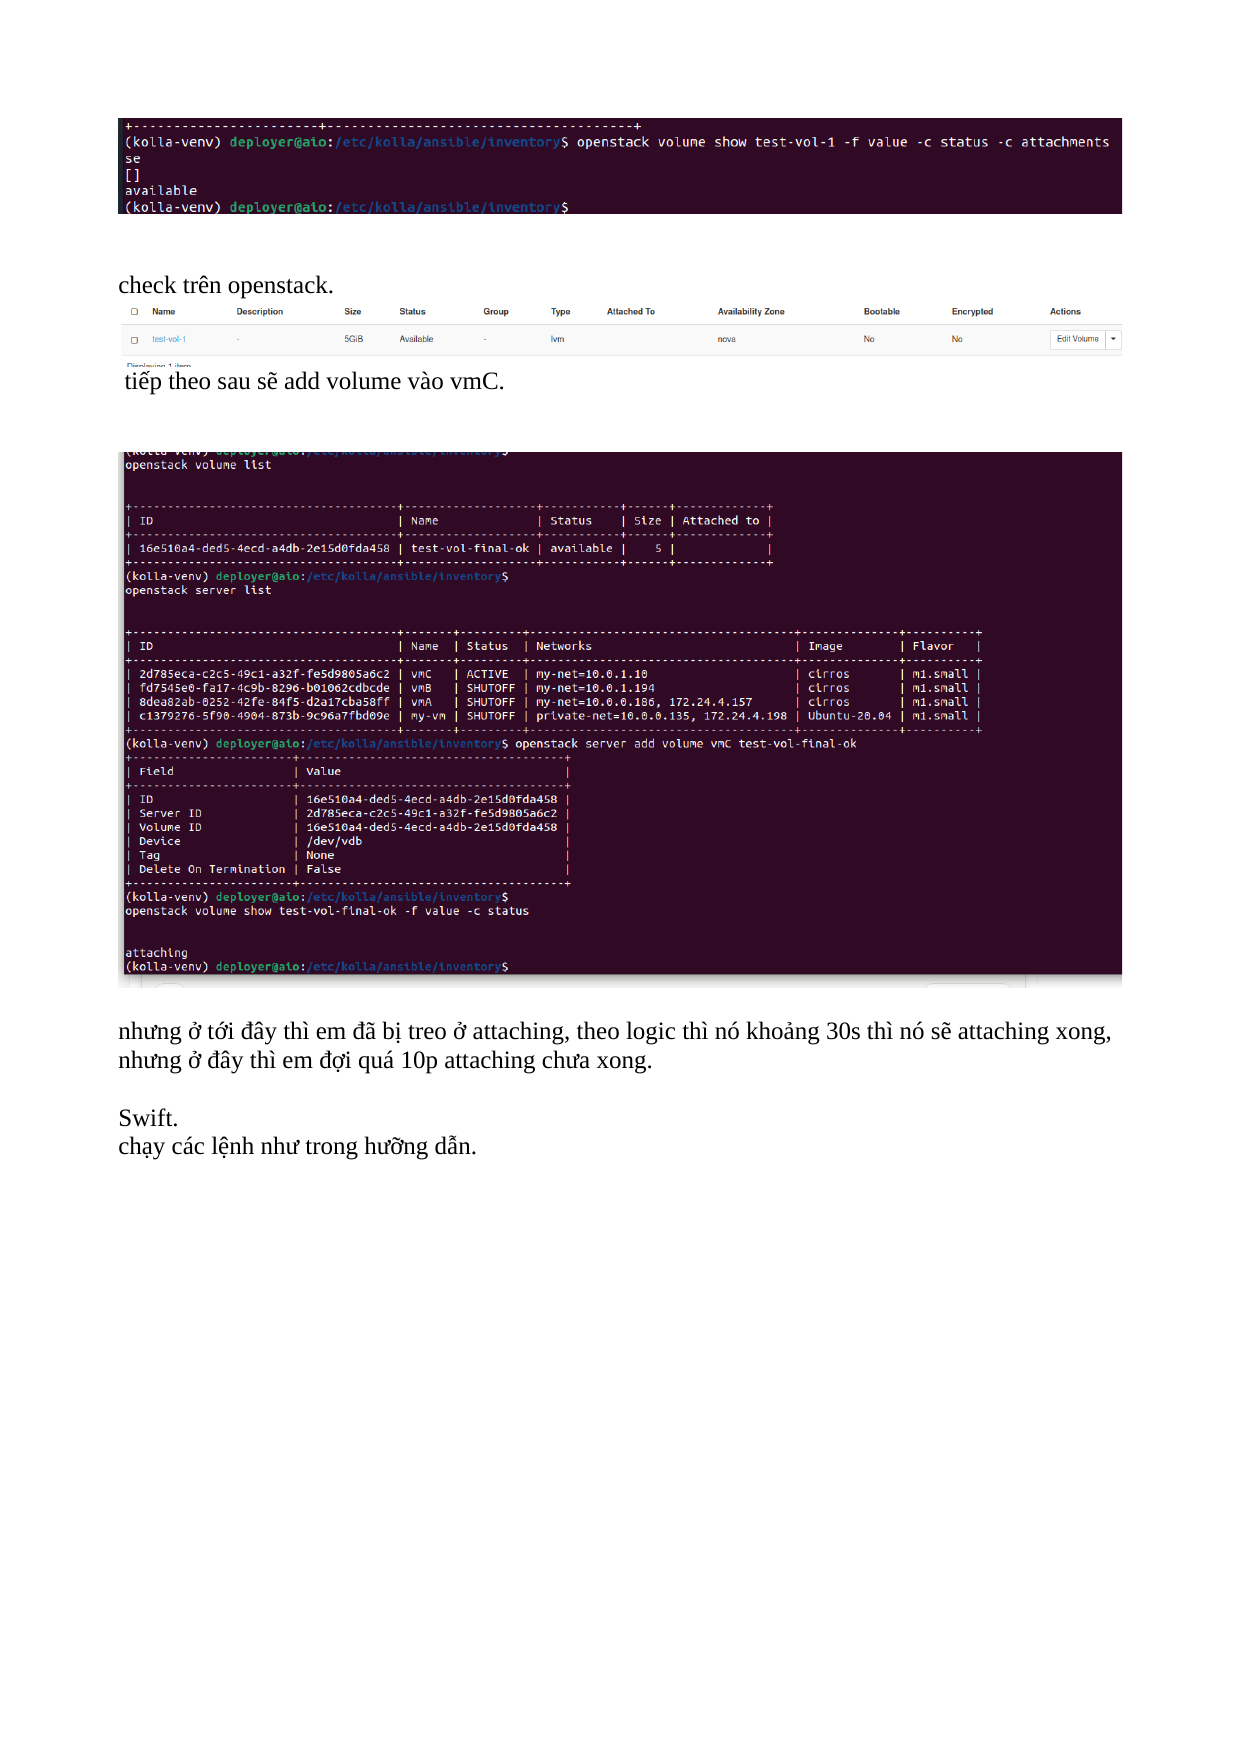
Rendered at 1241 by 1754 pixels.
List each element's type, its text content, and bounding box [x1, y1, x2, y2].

picture [118, 118, 1123, 214]
text nhưng ở tới đây thì em đã bị treo ở attaching, theo logic thì nó khoảng 30s thì nó sẽ attaching xong, nhưng ở đây thì em đợi quá 10p attaching chưa xong. [118, 1016, 1122, 1074]
text tiếp theo sau sẽ add volume vào vmC. [118, 367, 1122, 395]
text chạy các lệnh như trong hưỡng dẫn. [118, 1131, 1122, 1160]
picture [118, 452, 1123, 988]
text check trên openstack. [118, 271, 1122, 299]
picture [118, 299, 1123, 367]
text Swift. [118, 1103, 1122, 1131]
